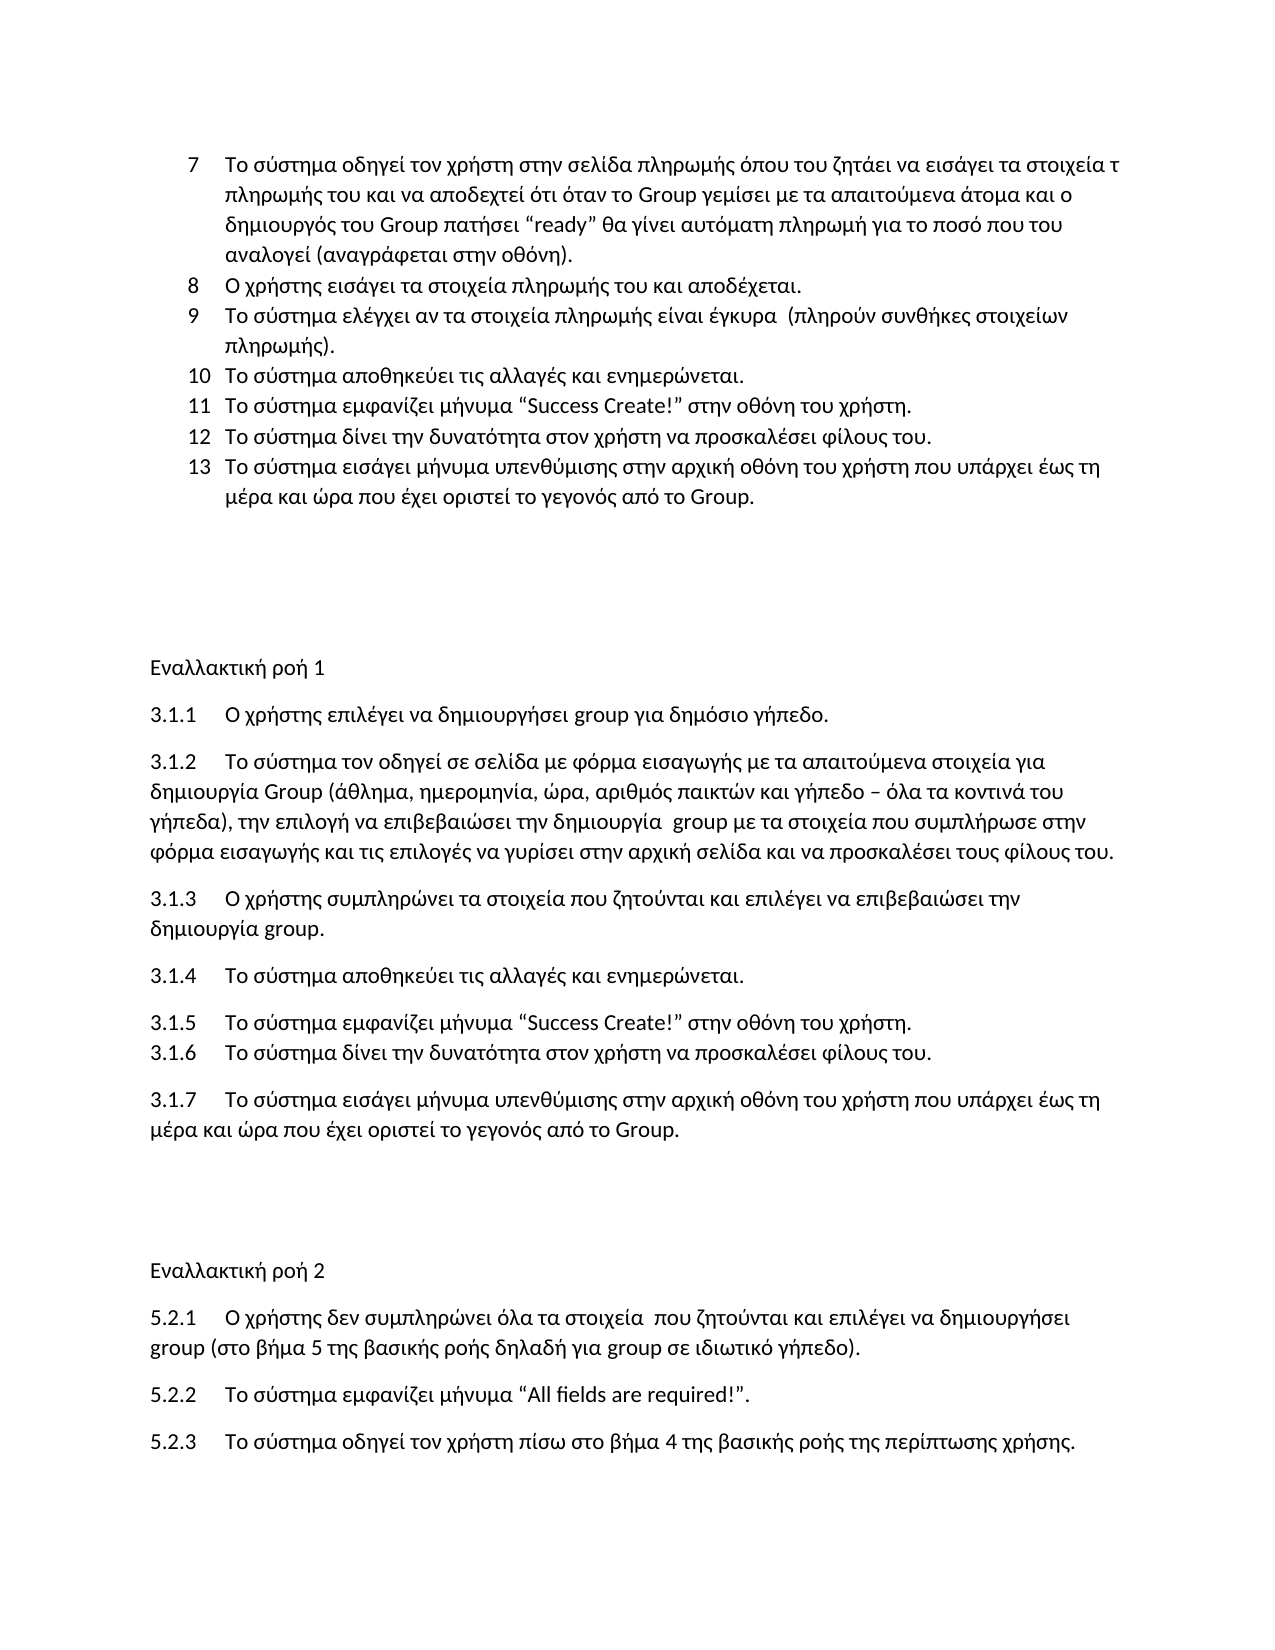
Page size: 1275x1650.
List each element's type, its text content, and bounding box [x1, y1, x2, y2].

text 3.1.7 Το σύστημα εισάγει μήνυμα υπενθύμισης στην αρχική οθόνη του χρήστη που υπάρχει έως τη μέρα και ώρα που έχει οριστεί το γεγονός από το Group. [150, 1085, 1125, 1144]
list Το σύστημα αποθηκεύει τις αλλαγές και ενημερώνεται. [187, 361, 1125, 389]
text Εναλλακτική ροή 2 [150, 1256, 1125, 1284]
text 5.2.2 Το σύστημα εμφανίζει μήνυμα “All fields are required!”. [150, 1380, 1125, 1408]
text 3.1.1 Ο χρήστης επιλέγει να δημιουργήσει group για δημόσιο γήπεδο. [150, 700, 1125, 728]
list Το σύστημα οδηγεί τον χρήστη στην σελίδα πληρωμής όπου του ζητάει να εισάγει τα στοιχεία τ πληρωμής του και να αποδεχτεί ότι όταν το Group γεμίσει με τα απαιτούμενα άτομα και ο δημιουργός του Group πατήσει “ready” θα γίνει αυτόματη πληρωμή για το ποσό που του αναλογεί (αναγράφεται στην οθόνη). [187, 150, 1125, 269]
text 3.1.4 Το σύστημα αποθηκεύει τις αλλαγές και ενημερώνεται. [150, 961, 1125, 989]
text 5.2.3 Το σύστημα οδηγεί τον χρήστη πίσω στο βήμα 4 της βασικής ροής της περίπτωσης χρήσης. [150, 1427, 1125, 1455]
text 3.1.3 Ο χρήστης συμπληρώνει τα στοιχεία που ζητούνται και επιλέγει να επιβεβαιώσει την δημιουργία group. [150, 884, 1125, 943]
list Ο χρήστης εισάγει τα στοιχεία πληρωμής του και αποδέχεται. [187, 271, 1125, 299]
list 3.1.6 Το σύστημα δίνει την δυνατότητα στον χρήστη να προσκαλέσει φίλους του. [150, 1038, 1125, 1067]
list 3.1.5 Το σύστημα εμφανίζει μήνυμα “Success Create!” στην οθόνη του χρήστη. [150, 1008, 1125, 1036]
list Το σύστημα εμφανίζει μήνυμα “Success Create!” στην οθόνη του χρήστη. [187, 392, 1125, 420]
list Το σύστημα εισάγει μήνυμα υπενθύμισης στην αρχική οθόνη του χρήστη που υπάρχει έως τη μέρα και ώρα που έχει οριστεί το γεγονός από το Group. [187, 452, 1125, 510]
list Το σύστημα ελέγχει αν τα στοιχεία πληρωμής είναι έγκυρα (πληρούν συνθήκες στοιχείων πληρωμής). [187, 301, 1125, 359]
text 3.1.2 Το σύστημα τον οδηγεί σε σελίδα με φόρμα εισαγωγής με τα απαιτούμενα στοιχεία για δημιουργία Group (άθλημα, ημερομηνία, ώρα, αριθμός παικτών και γήπεδο – όλα τα κοντινά του γήπεδα), την επιλογή να επιβεβαιώσει την δημιουργία group με τα στοιχεία που συμπλήρωσε στην φόρμα εισαγωγής και τις επιλογές να γυρίσει στην αρχική σελίδα και να προσκαλέσει τους φίλους του. [150, 747, 1125, 866]
text Εναλλακτική ροή 1 [150, 653, 1125, 681]
list Το σύστημα δίνει την δυνατότητα στον χρήστη να προσκαλέσει φίλους του. [187, 422, 1125, 450]
text 5.2.1 Ο χρήστης δεν συμπληρώνει όλα τα στοιχεία που ζητούνται και επιλέγει να δημιουργήσει group (στο βήμα 5 της βασικής ροής δηλαδή για group σε ιδιωτικό γήπεδο). [150, 1303, 1125, 1361]
